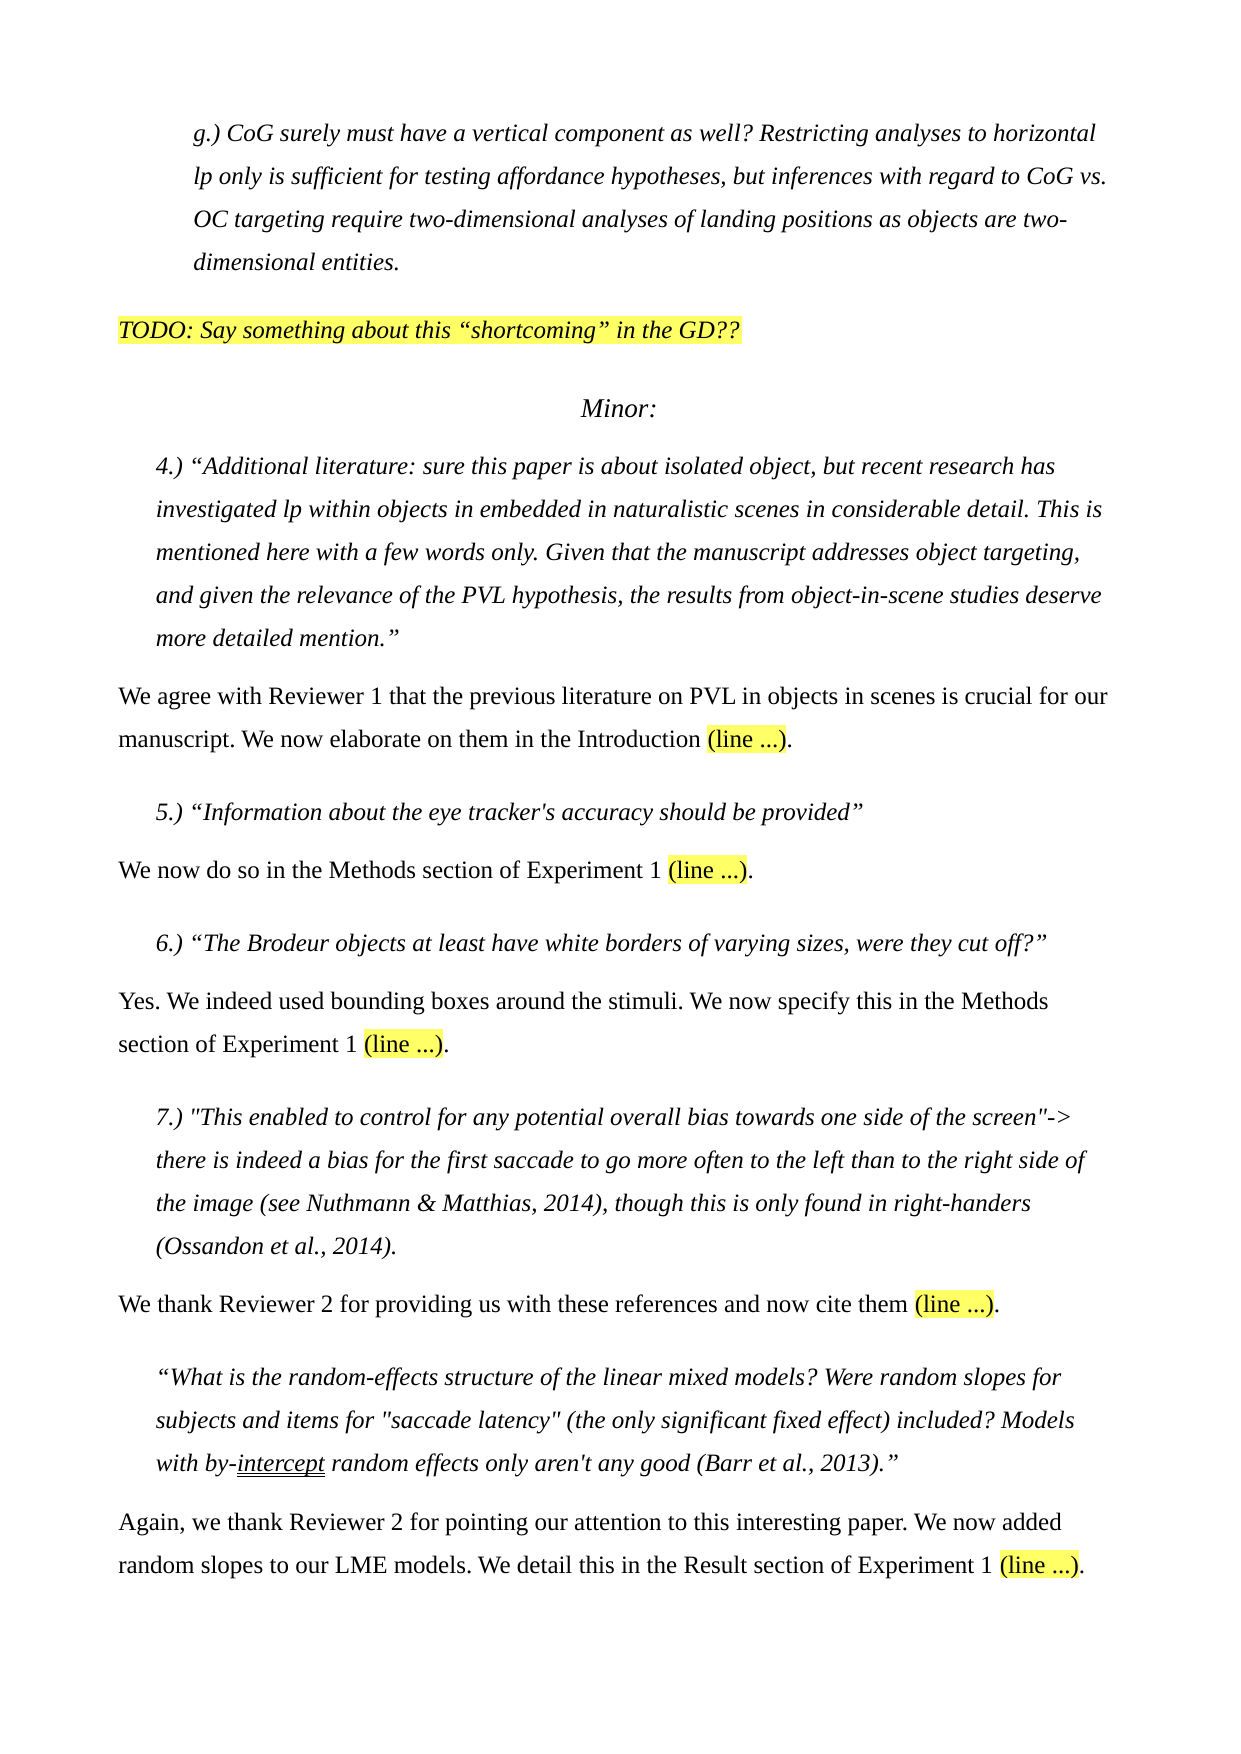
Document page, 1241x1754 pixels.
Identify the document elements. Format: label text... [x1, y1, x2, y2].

text We agree with Reviewer 1 that the previous literature on PVL in objects in scenes is crucial for our manuscript. We now elaborate on them in the Introduction (line ...). [118, 681, 1122, 753]
text Again, we thank Reviewer 2 for pointing our attention to this interesting paper. We now added random slopes to our LME models. We detail this in the Result section of Experiment 1 (line ...). [118, 1507, 1122, 1578]
text We thank Reviewer 2 for providing us with these references and now cite them (line ...). [118, 1289, 1122, 1318]
text g.) CoG surely must have a vertical component as well? Restricting analyses to horizontal lp only is sufficient for testing affordance hypotheses, but inferences with regard to CoG vs. OC targeting require two-dimensional analyses of landing positions as objects are two-dimensional entities. [193, 118, 1122, 276]
text 6.) “The Brodeur objects at least have white borders of varying sizes, were they cut off?” [156, 928, 1122, 957]
text We now do so in the Methods section of Experiment 1 (line ...). [118, 855, 1122, 884]
text TODO: Say something about this “shortcoming” in the GD?? [118, 316, 1122, 344]
text 4.) “Additional literature: sure this paper is about isolated object, but recent research has investigated lp within objects in embedded in naturalistic scenes in considerable detail. This is mentioned here with a few words only. Given that the manuscript addresses object targeting, and given the relevance of the PVL hypothesis, the results from object-in-scene studies deserve more detailed mention.” [156, 451, 1122, 652]
text “What is the random-effects structure of the linear mixed models? Were random slopes for subjects and items for "saccade latency" (the only significant fixed effect) included? Models with by-intercept random effects only aren't any good (Barr et al., 2013).” [156, 1362, 1122, 1477]
text 7.) "This enabled to control for any potential overall bias towards one side of the screen"-> there is indeed a bias for the first saccade to go more often to the left than to the right side of the image (see Nuthmann & Matthias, 2014), though this is only found in right-handers (Ossandon et al., 2014). [156, 1102, 1122, 1260]
subtitle Minor: [118, 392, 1122, 423]
text Yes. We indeed used bounding boxes around the stimuli. We now specify this in the Methods section of Experiment 1 (line ...). [118, 986, 1122, 1058]
text 5.) “Information about the eye tracker's accuracy should be provided” [156, 797, 1122, 826]
